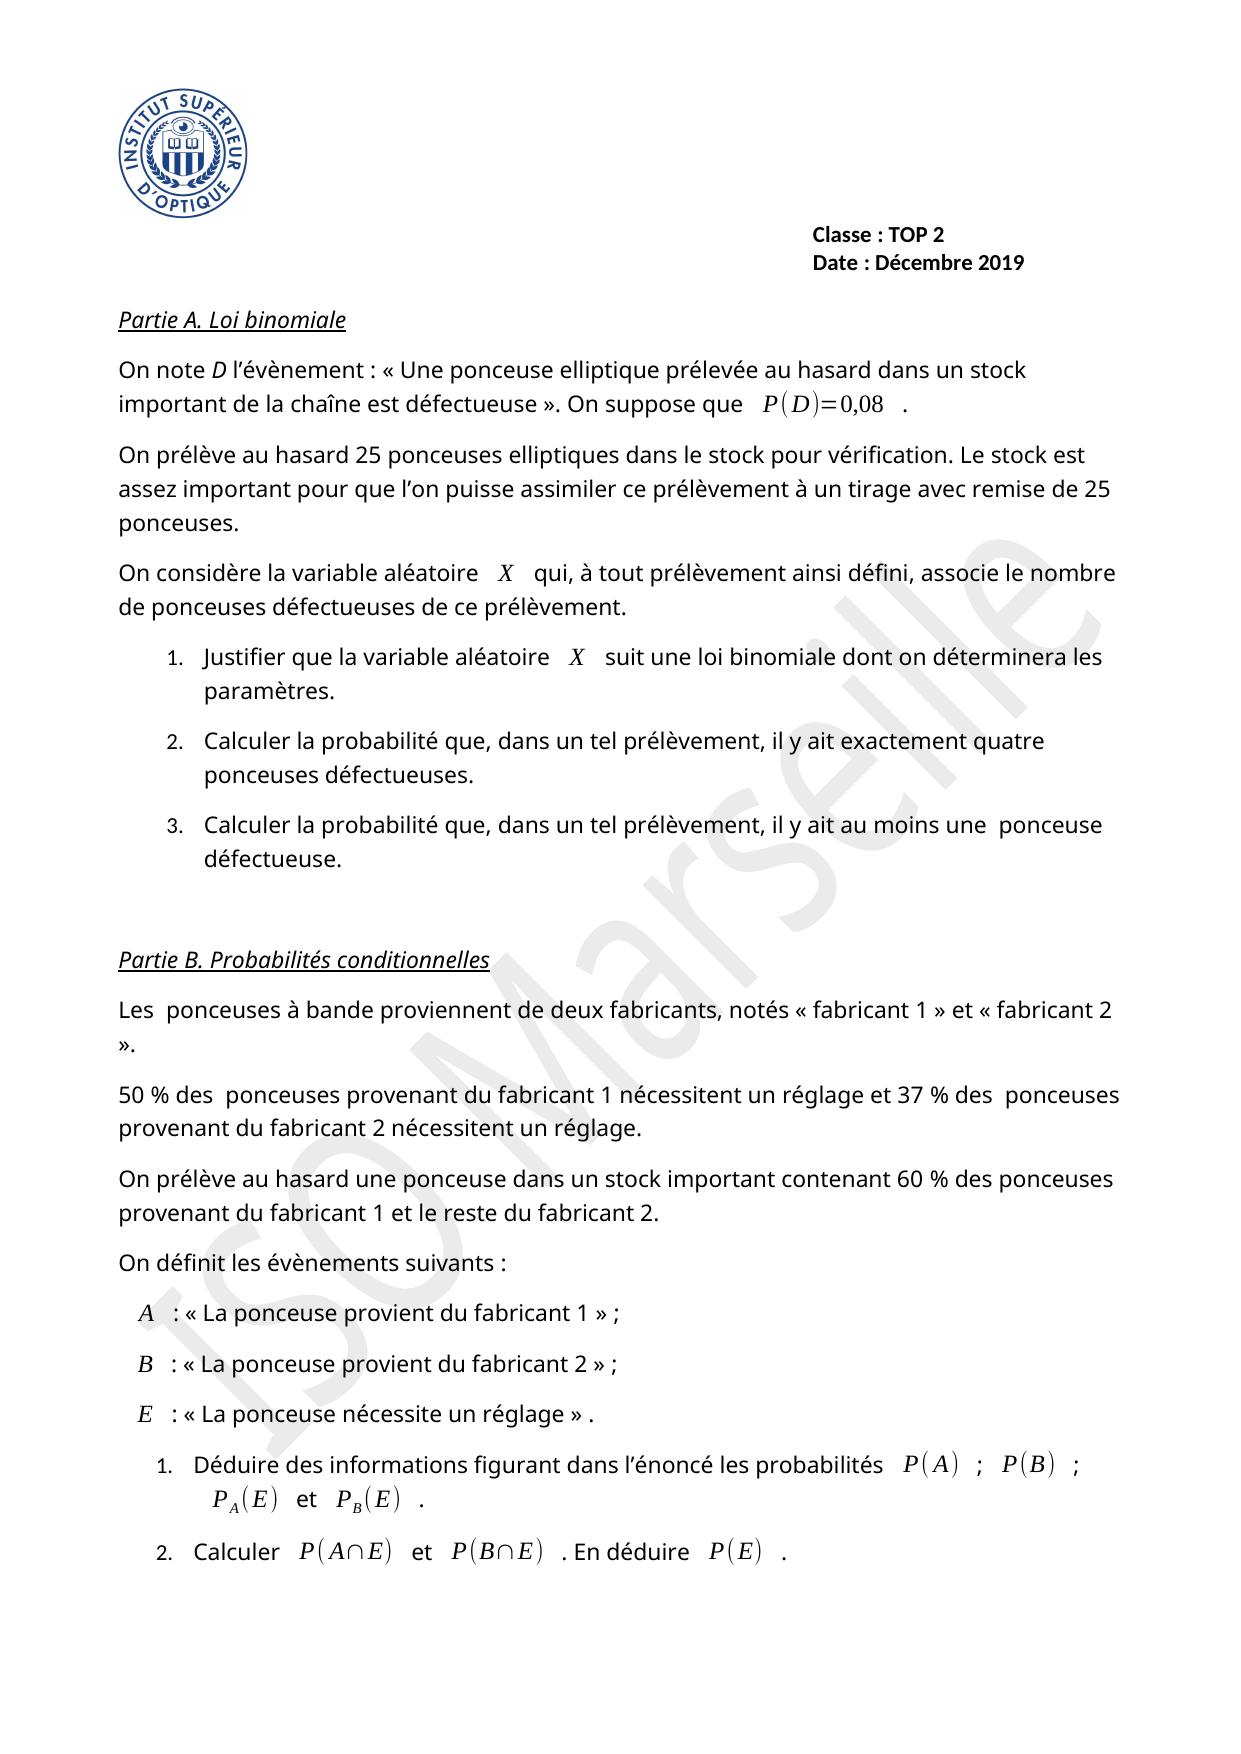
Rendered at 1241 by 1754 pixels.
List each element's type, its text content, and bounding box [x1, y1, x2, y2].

text On considère la variable aléatoirequi, à tout prélèvement ainsi défini, associe le nombre de ponceuses défectueuses de ce prélèvement. [118, 557, 1122, 622]
list Justifier que la variable aléatoiresuit une loi binomiale dont on déterminera les paramètres. [166, 641, 1122, 706]
text : « La ponceuse provient du fabricant 1 » ; [118, 1297, 1122, 1328]
list Calculeret. En déduire. [156, 1536, 1122, 1567]
text On prélève au hasard une ponceuse dans un stock important contenant 60 % des ponceuses provenant du fabricant 1 et le reste du fabricant 2. [118, 1163, 1122, 1228]
text Les ponceuses à bande proviennent de deux fabricants, notés « fabricant 1 » et « fabricant 2 ». [118, 994, 1122, 1059]
list Calculer la probabilité que, dans un tel prélèvement, il y ait exactement quatre ponceuses défectueuses. [166, 725, 1122, 790]
text On prélève au hasard 25 ponceuses elliptiques dans le stock pour vérification. Le stock est assez important pour que l’on puisse assimiler ce prélèvement à un tirage avec remise de 25 ponceuses. [118, 439, 1122, 538]
picture [118, 88, 248, 219]
text : « La ponceuse provient du fabricant 2 » ; [118, 1348, 1122, 1379]
list Calculer la probabilité que, dans un tel prélèvement, il y ait au moins une ponceuse défectueuse. [166, 809, 1122, 874]
text : « La ponceuse nécessite un réglage » . [118, 1398, 1122, 1429]
text Partie A. Loi binomiale [118, 304, 1122, 335]
text On définit les évènements suivants : [118, 1247, 1122, 1278]
text Partie B. Probabilités conditionnelles [118, 944, 1122, 975]
list Déduire des informations figurant dans l’énoncé les probabilités;;et. [156, 1448, 1122, 1516]
text On note D l’évènement : « Une ponceuse elliptique prélevée au hasard dans un stock important de la chaîne est défectueuse ». On suppose que. [118, 354, 1122, 420]
text 50 % des ponceuses provenant du fabricant 1 nécessitent un réglage et 37 % des ponceuses provenant du fabricant 2 nécessitent un réglage. [118, 1078, 1122, 1143]
